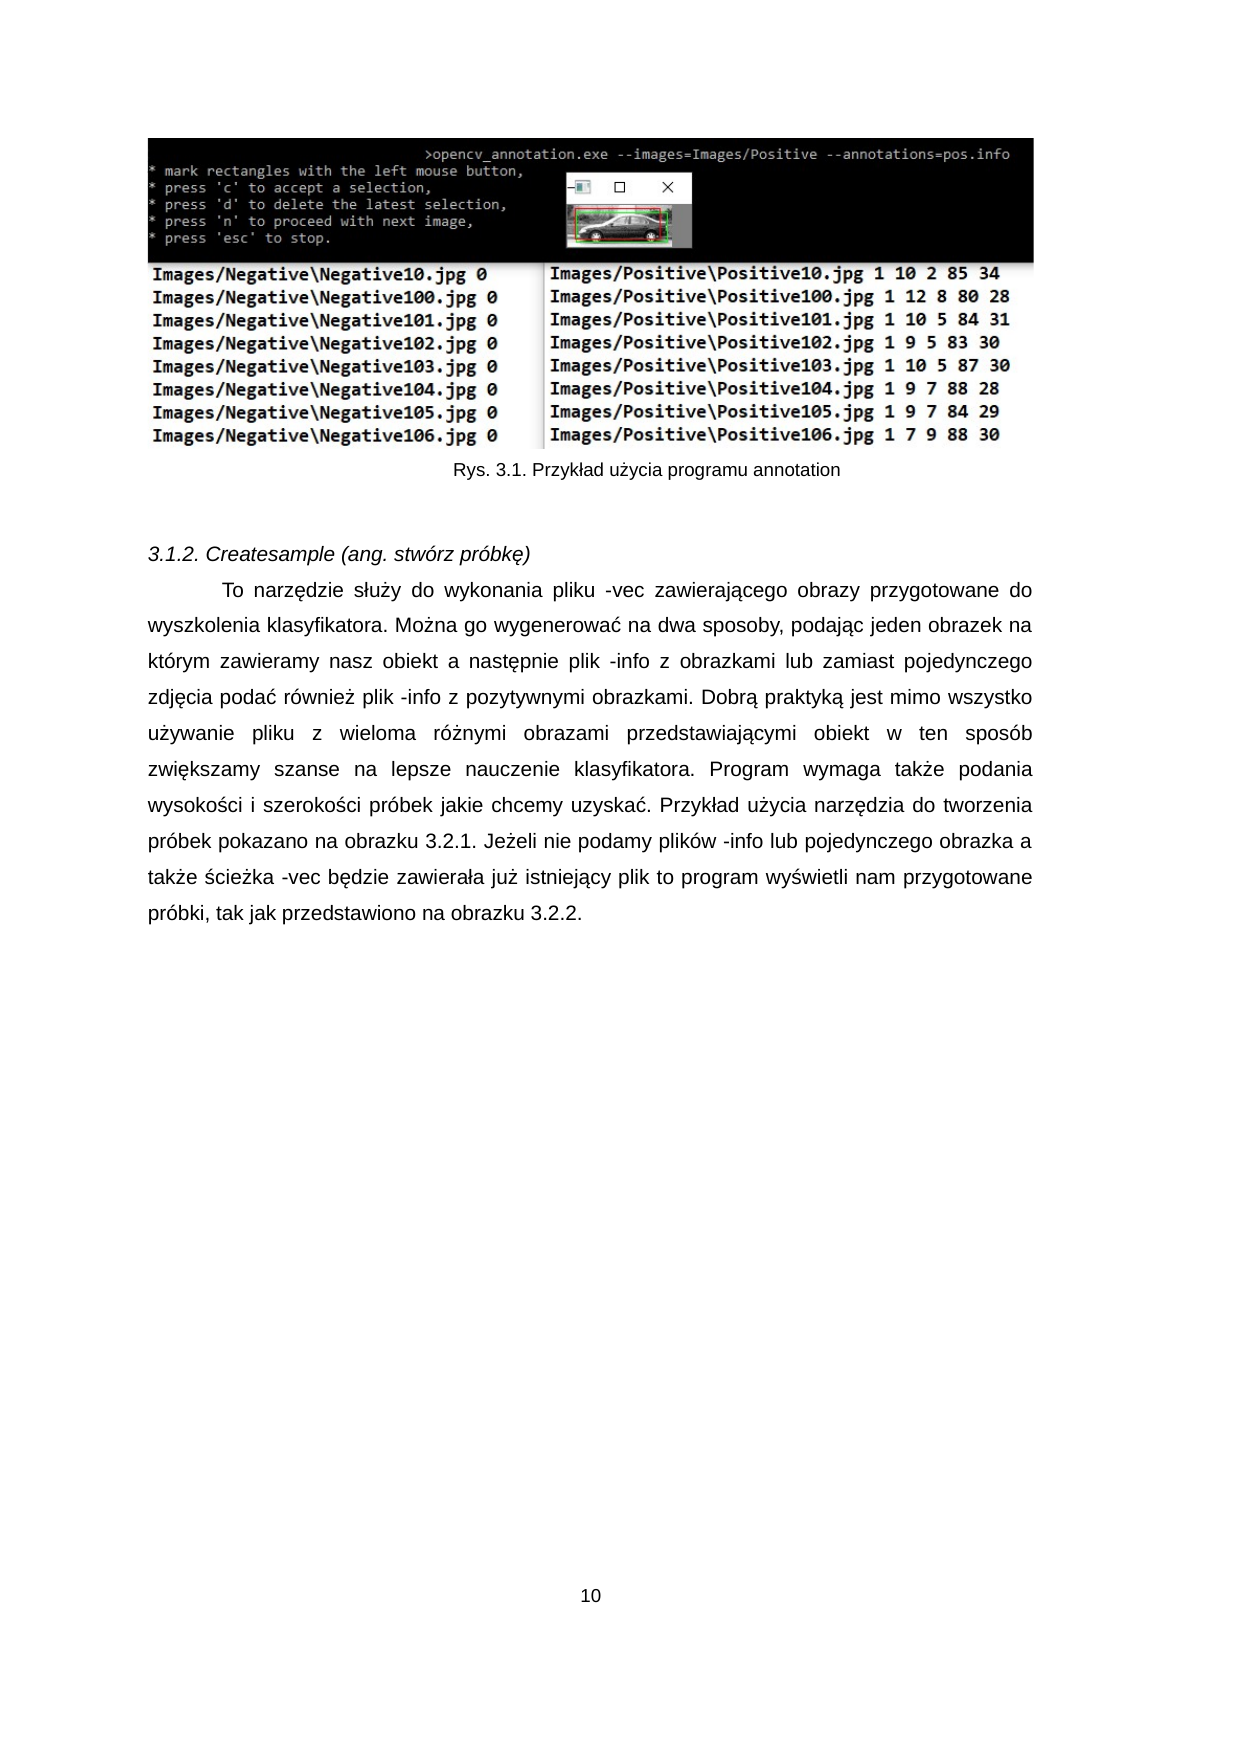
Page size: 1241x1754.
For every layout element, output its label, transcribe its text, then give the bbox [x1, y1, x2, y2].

text 3.1.2. Createsample (ang. stwórz próbkę) [148, 541, 1033, 565]
list Rys. 3.1. Przykład użycia programu annotation [223, 449, 1033, 481]
picture [147, 138, 1034, 449]
text To narzędzie służy do wykonania pliku -vec zawierającego obrazy przygotowane do wyszkolenia klasyfikatora. Można go wygenerować na dwa sposoby, podając jeden obrazek na którym zawieramy nasz obiekt a następnie plik -info z obrazkami lub zamiast pojedynczego zdjęcia podać również plik -info z pozytywnymi obrazkami. Dobrą praktyką jest mimo wszystko używanie pliku z wieloma różnymi obrazami przedstawiającymi obiekt w ten sposób zwiększamy szanse na lepsze nauczenie klasyfikatora. Program wymaga także podania wysokości i szerokości próbek jakie chcemy uzyskać. Przykład użycia narzędzia do tworzenia próbek pokazano na obrazku 3.2.1. Jeżeli nie podamy plików -info lub pojedynczego obrazka a także ścieżka -vec będzie zawierała już istniejący plik to program wyświetli nam przygotowane próbki, tak jak przedstawiono na obrazku 3.2.2. [148, 577, 1033, 925]
